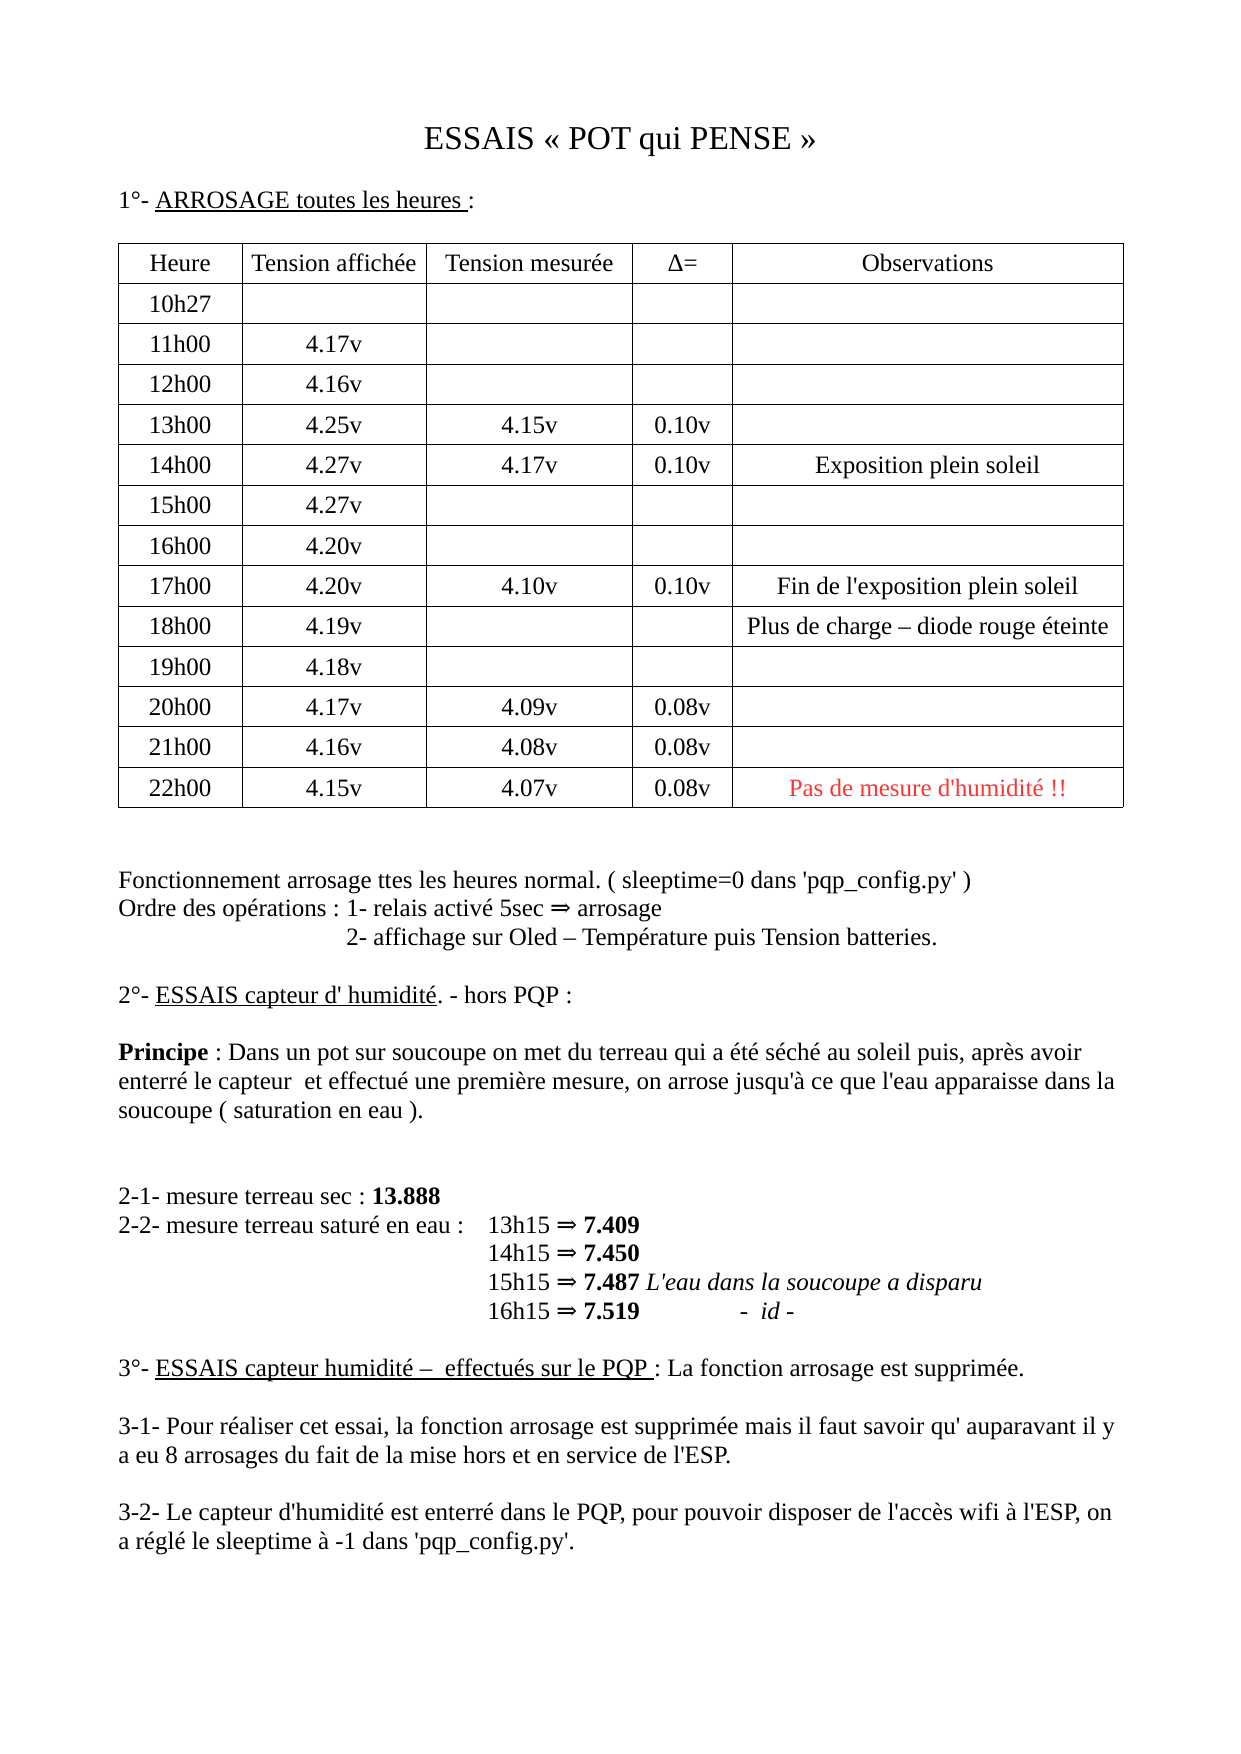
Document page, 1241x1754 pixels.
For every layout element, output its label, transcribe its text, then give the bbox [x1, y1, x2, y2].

table_cell 0.08v [633, 768, 732, 807]
table_cell 20h00 [119, 687, 242, 726]
table_cell 16h00 [119, 526, 242, 565]
text 1°- ARROSAGE toutes les heures : [118, 185, 1122, 214]
table_cell 13h00 [119, 405, 242, 444]
table_cell [733, 526, 1123, 565]
table_cell 22h00 [119, 768, 242, 807]
text 14h15 ⇒ 7.450 [118, 1238, 1122, 1267]
text Ordre des opérations : 1- relais activé 5sec ⇒ arrosage [118, 893, 1122, 922]
table_cell [733, 687, 1123, 726]
table_cell [633, 365, 732, 404]
text 2-1- mesure terreau sec : 13.888 [118, 1181, 1122, 1210]
text 3°- ESSAIS capteur humidité – effectués sur le PQP : La fonction arrosage est supprimée. [118, 1353, 1122, 1382]
text 2- affichage sur Oled – Température puis Tension batteries. [118, 922, 1122, 951]
table_cell 4.17v [243, 324, 426, 364]
table_cell 12h00 [119, 365, 242, 404]
table_cell 4.17v [243, 687, 426, 726]
table_cell 4.09v [427, 687, 632, 726]
table_header Observations [733, 244, 1123, 283]
table_cell [733, 727, 1123, 767]
table_cell [733, 284, 1123, 323]
table_cell 0.08v [633, 687, 732, 726]
table_header Tension affichée [243, 244, 426, 283]
table_cell Pas de mesure d'humidité !! [733, 768, 1123, 807]
table_cell 0.08v [633, 727, 732, 767]
table_cell 4.17v [427, 445, 632, 484]
table_cell 18h00 [119, 607, 242, 646]
table_cell [427, 486, 632, 525]
table_cell [733, 324, 1123, 364]
table_cell 4.16v [243, 727, 426, 767]
table_cell [427, 526, 632, 565]
text 16h15 ⇒ 7.519 - id - [118, 1296, 1122, 1325]
table_cell 4.19v [243, 607, 426, 646]
table_cell [733, 365, 1123, 404]
table_cell 10h27 [119, 284, 242, 323]
table_cell 4.15v [427, 405, 632, 444]
table_cell 0.10v [633, 405, 732, 444]
table_cell 4.16v [243, 365, 426, 404]
table_cell 4.20v [243, 566, 426, 606]
table_cell [243, 284, 426, 323]
text 15h15 ⇒ 7.487 L'eau dans la soucoupe a disparu [118, 1267, 1122, 1296]
table_cell [633, 486, 732, 525]
text 2-2- mesure terreau saturé en eau : 13h15 ⇒ 7.409 [118, 1210, 1122, 1238]
table_cell 14h00 [119, 445, 242, 484]
table_header Δ= [633, 244, 732, 283]
table_cell [633, 647, 732, 686]
table_cell 4.27v [243, 486, 426, 525]
table_cell [427, 647, 632, 686]
table_cell 11h00 [119, 324, 242, 364]
table_cell 19h00 [119, 647, 242, 686]
table_cell 4.07v [427, 768, 632, 807]
table_cell [633, 284, 732, 323]
text 2°- ESSAIS capteur d' humidité. - hors PQP : [118, 980, 1122, 1008]
table_cell [633, 607, 732, 646]
text ESSAIS « POT qui PENSE » [118, 118, 1122, 156]
table_header Heure [119, 244, 242, 283]
table_cell 0.10v [633, 445, 732, 484]
table_cell 4.18v [243, 647, 426, 686]
table_cell [427, 324, 632, 364]
table_cell [633, 324, 732, 364]
table_cell Fin de l'exposition plein soleil [733, 566, 1123, 606]
table_cell [733, 647, 1123, 686]
text Principe : Dans un pot sur soucoupe on met du terreau qui a été séché au soleil puis, après avoir enterré le capteur et effectué une première mesure, on arrose jusqu'à ce que l'eau apparaisse dans la soucoupe ( saturation en eau ). [118, 1037, 1122, 1123]
table_cell Exposition plein soleil [733, 445, 1123, 484]
table_cell 4.15v [243, 768, 426, 807]
table_cell 4.10v [427, 566, 632, 606]
table_cell Plus de charge – diode rouge éteinte [733, 607, 1123, 646]
text 3-1- Pour réaliser cet essai, la fonction arrosage est supprimée mais il faut savoir qu' auparavant il y a eu 8 arrosages du fait de la mise hors et en service de l'ESP. [118, 1411, 1122, 1468]
table_header Tension mesurée [427, 244, 632, 283]
table_cell [633, 526, 732, 565]
table_cell [733, 405, 1123, 444]
table_cell [427, 607, 632, 646]
table_cell 17h00 [119, 566, 242, 606]
table_cell 4.25v [243, 405, 426, 444]
table_cell 21h00 [119, 727, 242, 767]
table_cell [427, 284, 632, 323]
text Fonctionnement arrosage ttes les heures normal. ( sleeptime=0 dans 'pqp_config.py' ) [118, 865, 1122, 893]
table_cell 15h00 [119, 486, 242, 525]
table_cell [733, 486, 1123, 525]
table_cell [427, 365, 632, 404]
text 3-2- Le capteur d'humidité est enterré dans le PQP, pour pouvoir disposer de l'accès wifi à l'ESP, on a réglé le sleeptime à -1 dans 'pqp_config.py'. [118, 1497, 1122, 1555]
table_cell 4.20v [243, 526, 426, 565]
table_cell 4.08v [427, 727, 632, 767]
table_cell 4.27v [243, 445, 426, 484]
table_cell 0.10v [633, 566, 732, 606]
